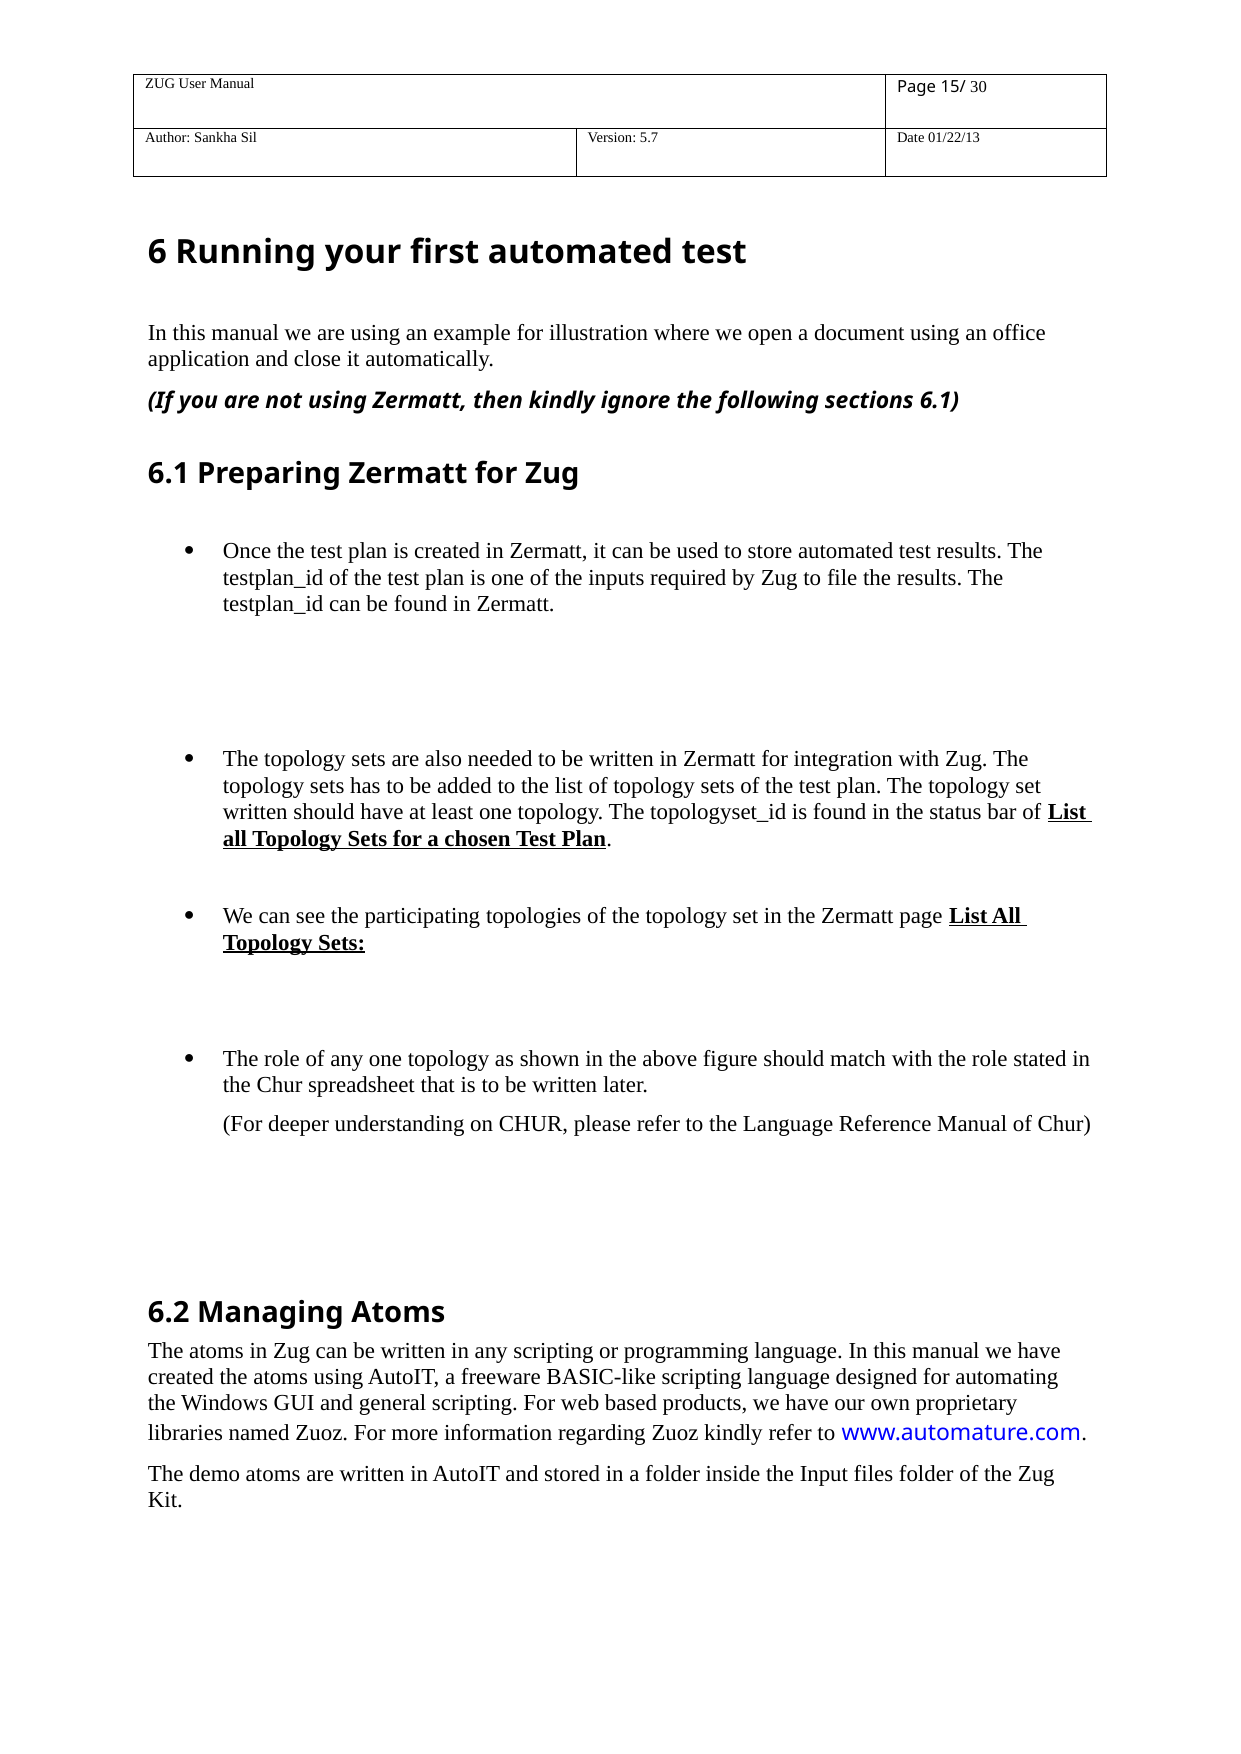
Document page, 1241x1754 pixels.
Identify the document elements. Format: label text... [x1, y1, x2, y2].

subtitle 6.2 Managing Atoms [148, 1291, 1092, 1331]
text (If you are not using Zermatt, then kindly ignore the following sections 6.1) [148, 384, 1092, 415]
list We can see the participating topologies of the topology set in the Zermatt page List All Topology Sets: [185, 902, 1092, 955]
subtitle Running your first automated test [148, 228, 1092, 273]
text The demo atoms are written in AutoIT and stored in a folder inside the Input files folder of the Zug Kit. [148, 1459, 1092, 1512]
text In this manual we are using an example for illustration where we open a document using an office application and close it automatically. [148, 319, 1092, 371]
text (For deeper understanding on CHUR, please refer to the Language Reference Manual of Chur) [223, 1110, 1092, 1137]
list Once the test plan is created in Zermatt, it can be used to store automated test results. The testplan_id of the test plan is one of the inputs required by Zug to file the results. The testplan_id can be found in Zermatt. [185, 537, 1092, 616]
text The atoms in Zug can be written in any scripting or programming language. In this manual we have created the atoms using AutoIT, a freeware BASIC-like scripting language designed for automating the Windows GUI and general scripting. For web based products, we have our own proprietary libraries named Zuoz. For more information regarding Zuoz kindly refer to www.automature.com. [148, 1337, 1092, 1447]
list The topology sets are also needed to be written in Zermatt for integration with Zug. The topology sets has to be added to the list of topology sets of the test plan. The topology set written should have at least one topology. The topologyset_id is found in the status bar of List all Topology Sets for a chosen Test Plan. [185, 746, 1092, 851]
list The role of any one topology as shown in the above figure should match with the role stated in the Chur spreadsheet that is to be written later. [185, 1045, 1092, 1098]
subtitle 6.1 Preparing Zermatt for Zug [148, 453, 1092, 492]
